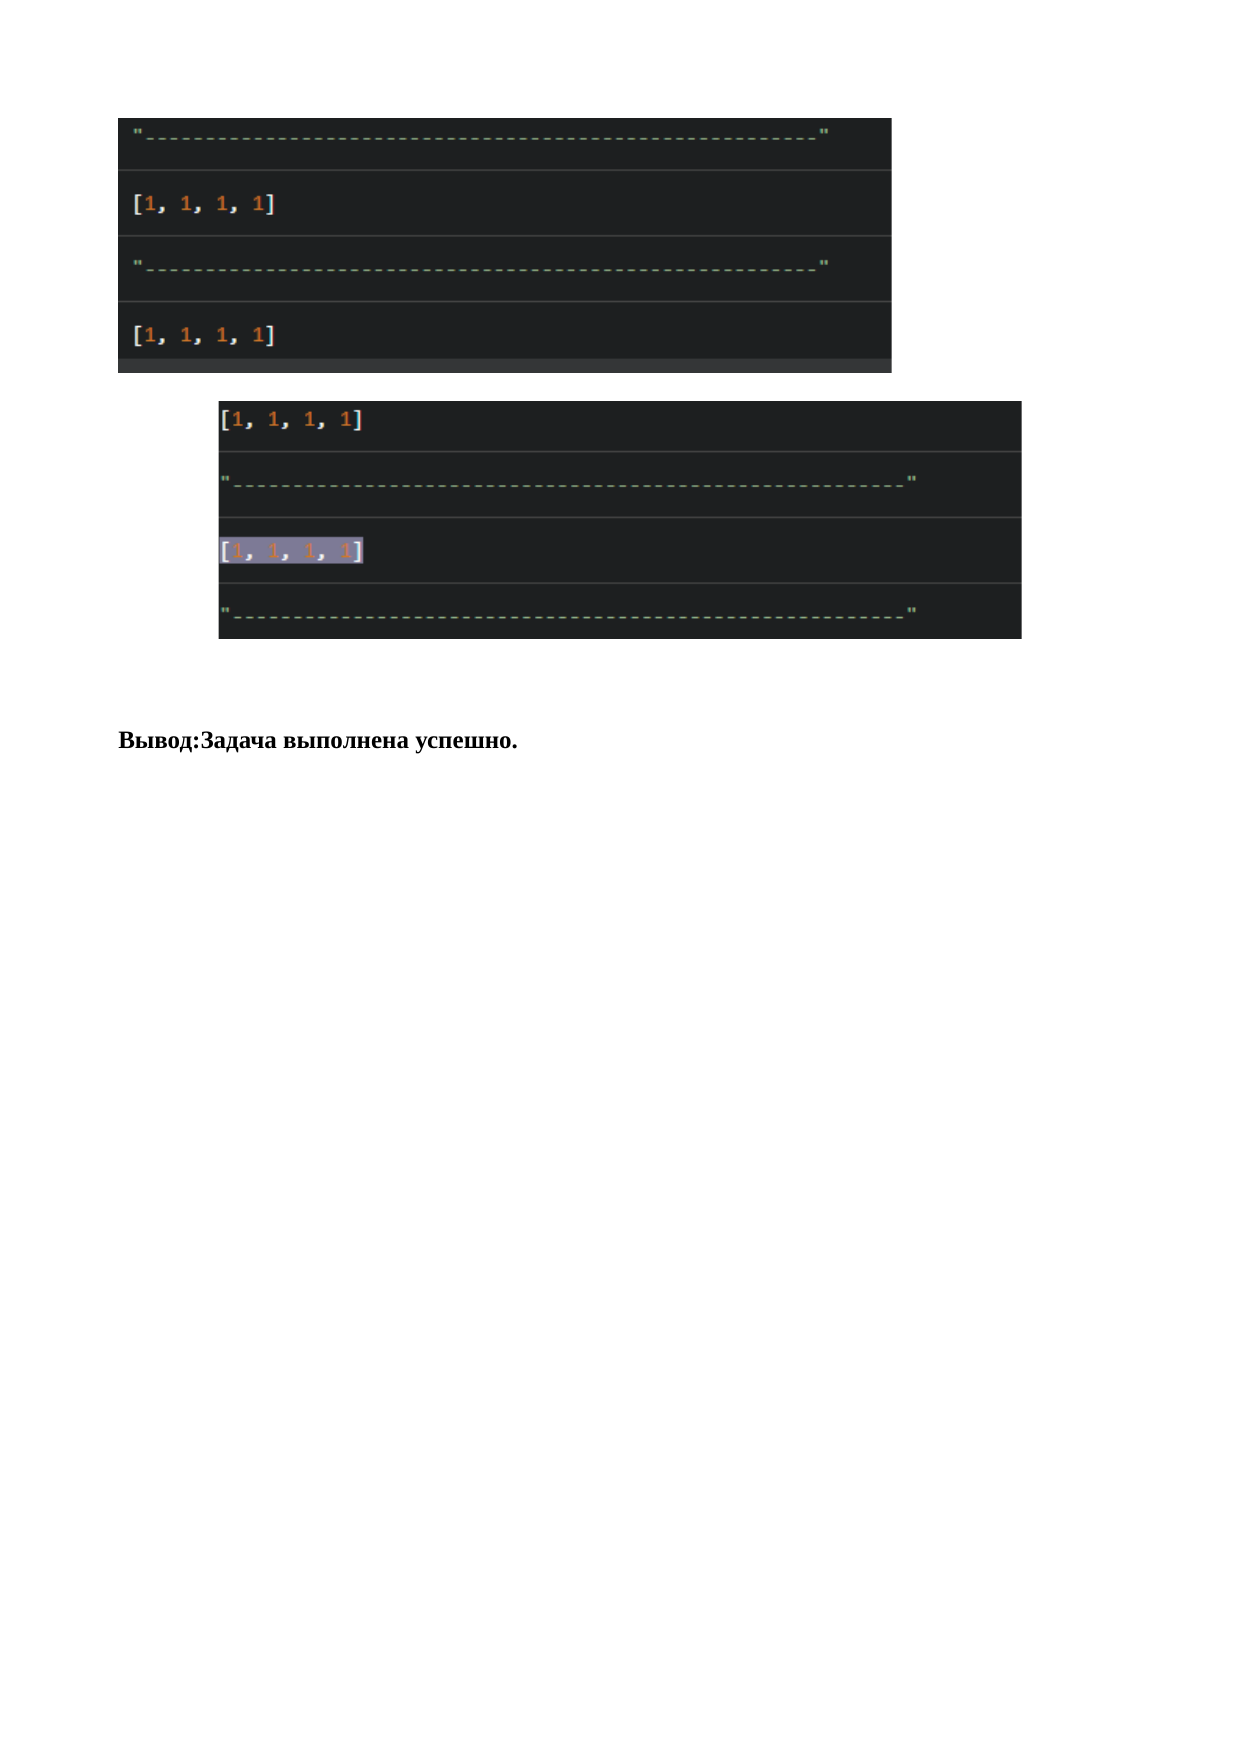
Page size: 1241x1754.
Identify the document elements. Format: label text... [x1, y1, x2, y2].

picture [218, 401, 1022, 639]
picture [118, 118, 892, 373]
text Вывод:Задача выполнена успешно. [118, 725, 1122, 754]
